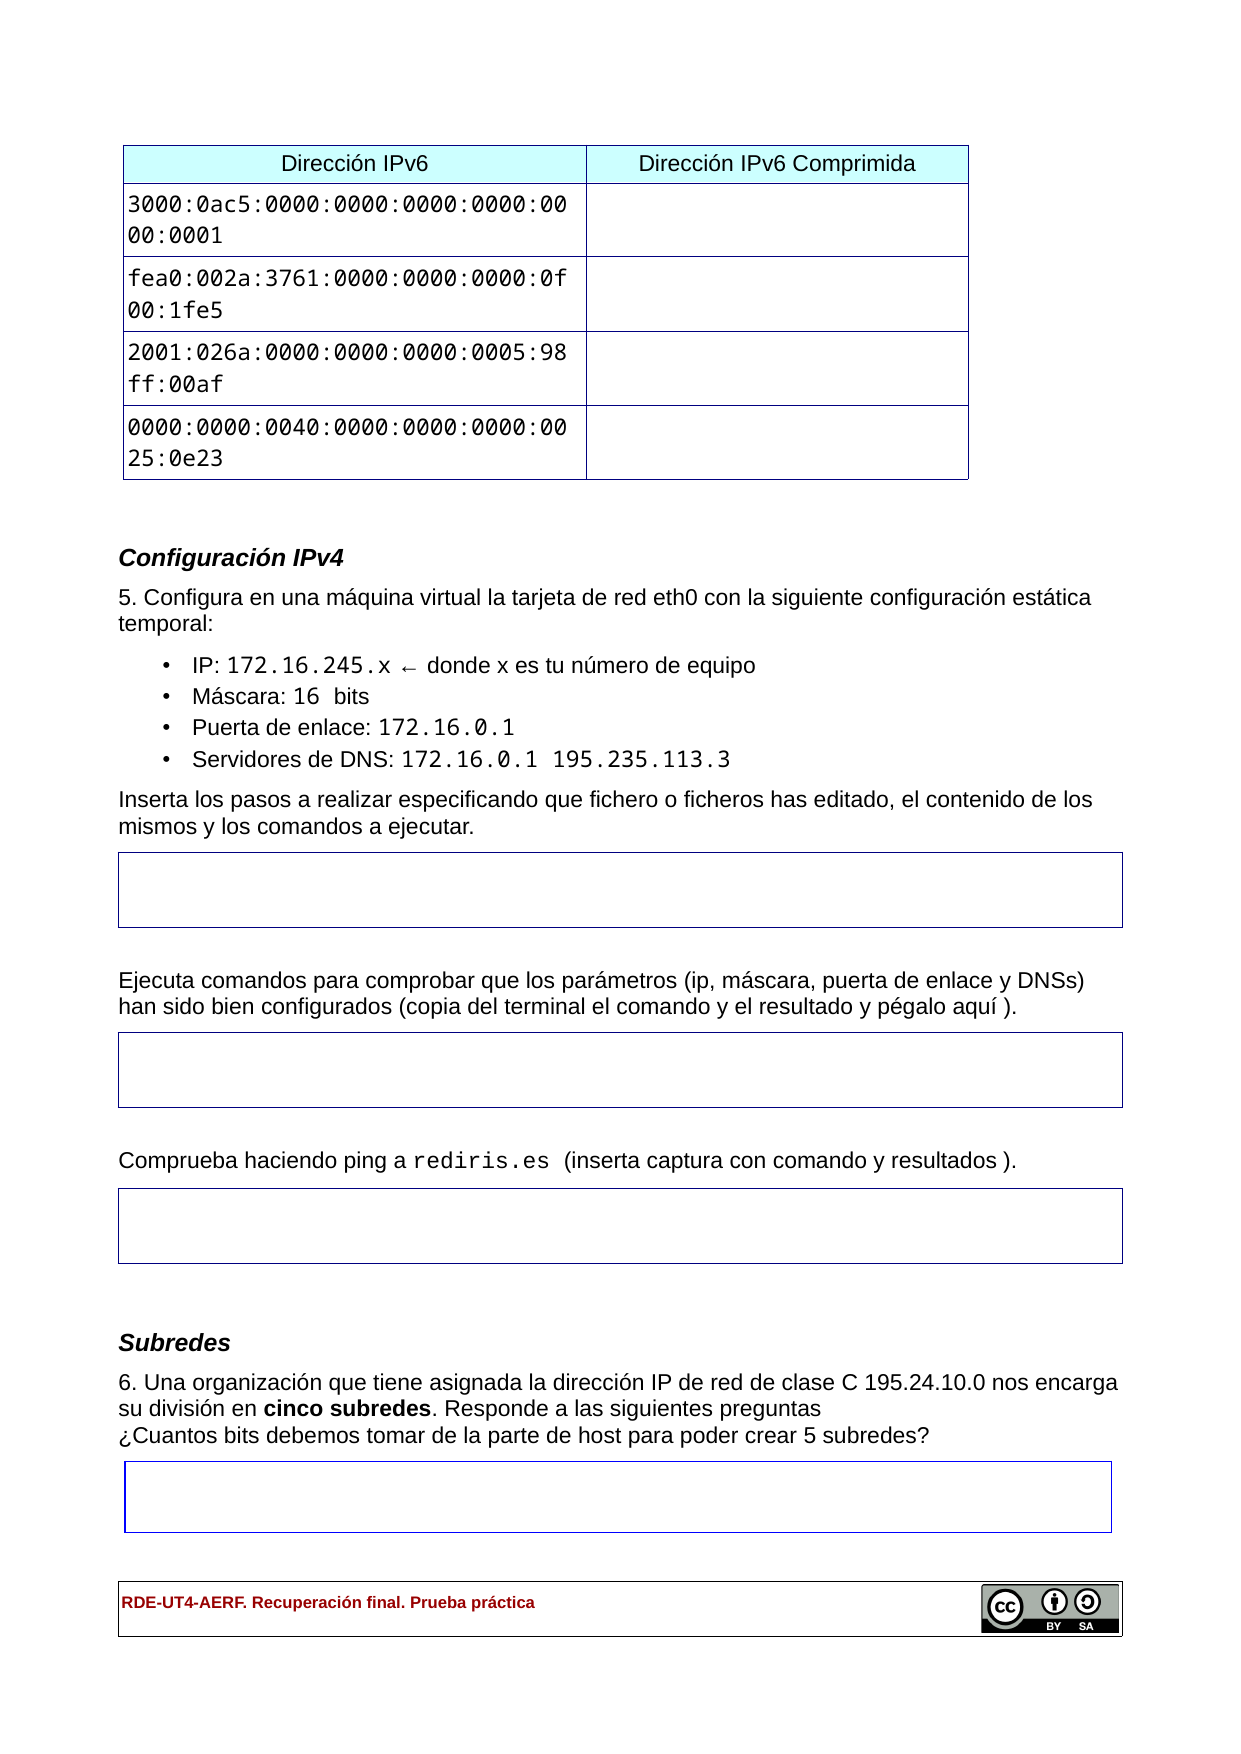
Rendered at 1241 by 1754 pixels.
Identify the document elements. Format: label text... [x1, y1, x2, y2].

list IP: 172.16.245.x ← donde x es tu número de equipo [162, 649, 1122, 680]
table_cell [587, 184, 968, 256]
table_header [119, 1033, 1122, 1107]
table_header Dirección IPv6 Comprimida [587, 146, 968, 182]
subtitle Configuración IPv4 [118, 543, 1122, 571]
table_header Dirección IPv6 [124, 146, 586, 182]
text Ejecuta comandos para comprobar que los parámetros (ip, máscara, puerta de enlace y DNSs) han sido bien configurados (copia del terminal el comando y el resultado y pégalo aquí ). [118, 967, 1122, 1019]
picture [981, 1584, 1119, 1633]
table_cell 0000:0000:0040:0000:0000:0000:0025:0e23 [124, 406, 586, 479]
list Máscara: 16 bits [162, 680, 1122, 711]
table_cell [587, 406, 968, 479]
table_cell 3000:0ac5:0000:0000:0000:0000:0000:0001 [124, 184, 586, 256]
subtitle Subredes [118, 1328, 1122, 1356]
list Puerta de enlace: 172.16.0.1 [162, 711, 1122, 743]
table_header [126, 1462, 1111, 1532]
table_header [119, 853, 1122, 927]
text 5. Configura en una máquina virtual la tarjeta de red eth0 con la siguiente configuración estática temporal: [118, 584, 1122, 636]
table_cell 2001:026a:0000:0000:0000:0005:98ff:00af [124, 332, 586, 404]
table_cell [587, 332, 968, 404]
table_cell fea0:002a:3761:0000:0000:0000:0f00:1fe5 [124, 257, 586, 331]
text Inserta los pasos a realizar especificando que fichero o ficheros has editado, el contenido de los mismos y los comandos a ejecutar. [118, 786, 1122, 839]
text ¿Cuantos bits debemos tomar de la parte de host para poder crear 5 subredes? [118, 1422, 1122, 1448]
table_header [119, 1189, 1122, 1263]
text Comprueba haciendo ping a rediris.es (inserta captura con comando y resultados ). [118, 1147, 1122, 1175]
table_cell [587, 257, 968, 331]
text 6. Una organización que tiene asignada la dirección IP de red de clase C 195.24.10.0 nos encarga su división en cinco subredes. Responde a las siguientes preguntas [118, 1369, 1122, 1422]
list Servidores de DNS: 172.16.0.1 195.235.113.3 [162, 743, 1122, 774]
